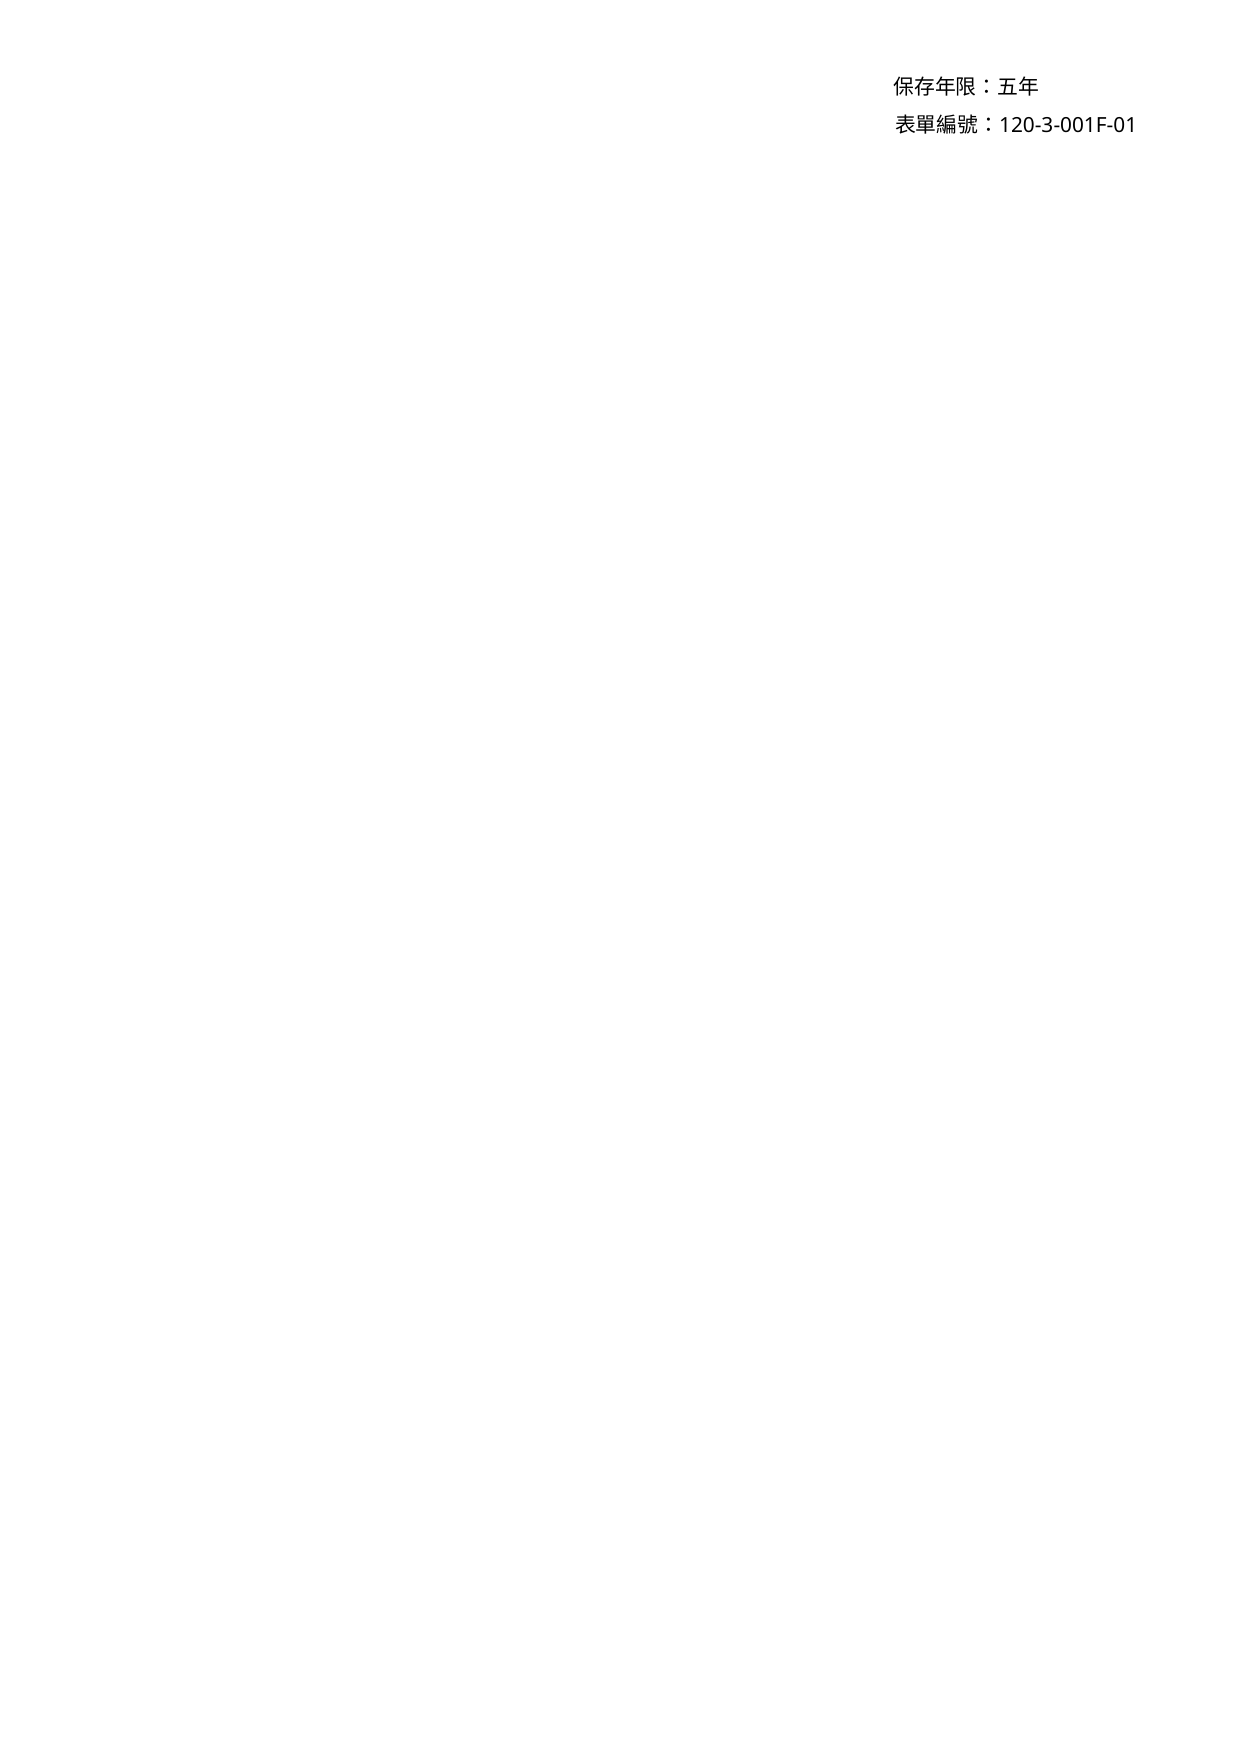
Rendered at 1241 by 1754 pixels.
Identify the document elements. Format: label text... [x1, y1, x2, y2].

text 表單編號：120-3-001F-01 [118, 104, 1137, 142]
text 保存年限：五年 [893, 67, 1137, 104]
